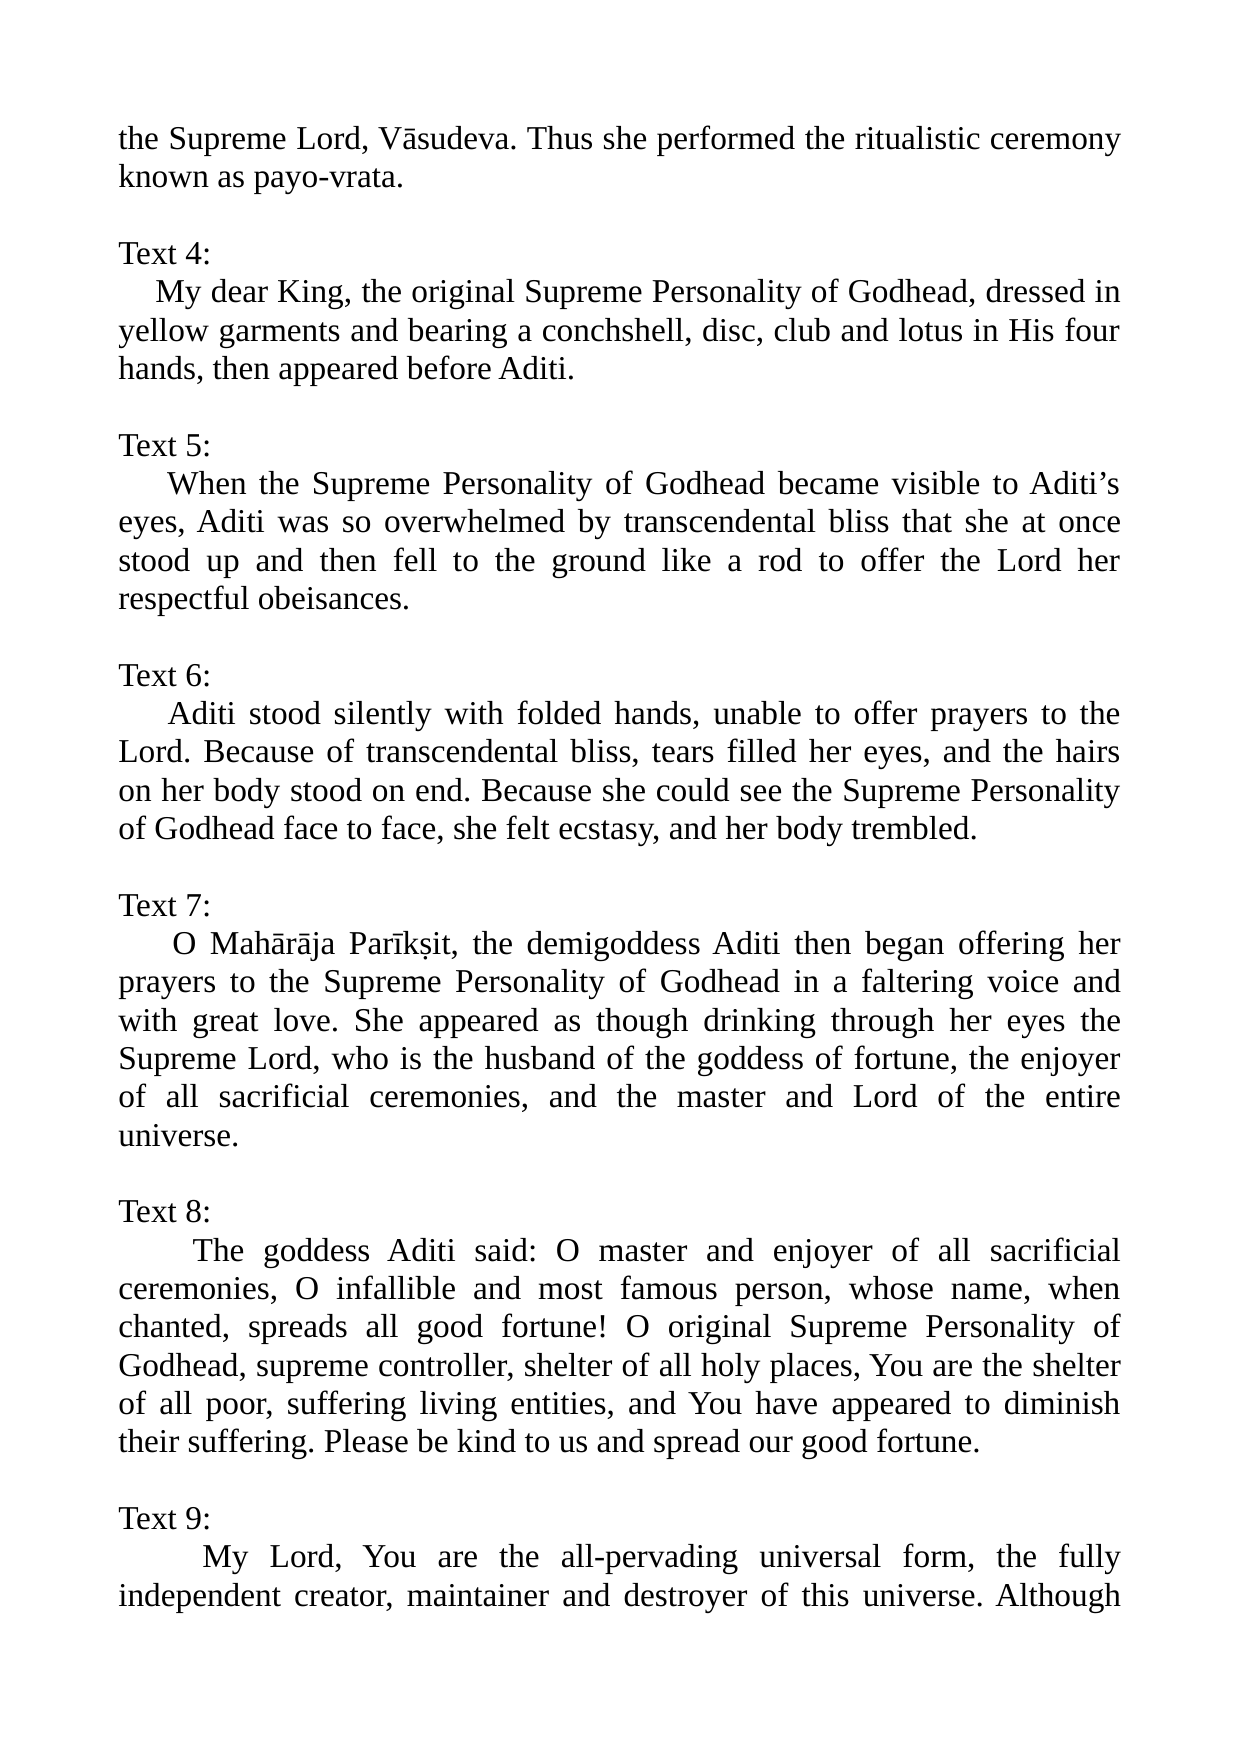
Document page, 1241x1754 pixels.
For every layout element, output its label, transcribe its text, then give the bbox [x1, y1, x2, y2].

text O Mahārāja Parīkṣit, the demigoddess Aditi then began offering her prayers to the Supreme Personality of Godhead in a faltering voice and with great love. She appeared as though drinking through her eyes the Supreme Lord, who is the husband of the goddess of fortune, the enjoyer of all sacrificial ceremonies, and the master and Lord of the entire universe. [118, 923, 1122, 1153]
text Text 4: [118, 233, 1122, 271]
text Text 7: [118, 885, 1122, 923]
text My Lord, You are the all-pervading universal form, the fully independent creator, maintainer and destroyer of this universe. Although [118, 1536, 1122, 1613]
text Text 5: [118, 425, 1122, 463]
text The goddess Aditi said: O master and enjoyer of all sacrificial ceremonies, O infallible and most famous person, whose name, when chanted, spreads all good fortune! O original Supreme Personality of Godhead, supreme controller, shelter of all holy places, You are the shelter of all poor, suffering living entities, and You have appeared to diminish their suffering. Please be kind to us and spread our good fortune. [118, 1230, 1122, 1460]
text My dear King, the original Supreme Personality of Godhead, dressed in yellow garments and bearing a conchshell, disc, club and lotus in His four hands, then appeared before Aditi. [118, 271, 1122, 386]
text When the Supreme Personality of Godhead became visible to Aditi’s eyes, Aditi was so overwhelmed by transcendental bliss that she at once stood up and then fell to the ground like a rod to offer the Lord her respectful obeisances. [118, 463, 1122, 616]
text Text 8: [118, 1191, 1122, 1230]
text Text 6: [118, 655, 1122, 693]
text the Supreme Lord, Vāsudeva. Thus she performed the ritualistic ceremony known as payo-vrata. [118, 118, 1122, 195]
text Text 9: [118, 1498, 1122, 1536]
text Aditi stood silently with folded hands, unable to offer prayers to the Lord. Because of transcendental bliss, tears filled her eyes, and the hairs on her body stood on end. Because she could see the Supreme Personality of Godhead face to face, she felt ecstasy, and her body trembled. [118, 693, 1122, 846]
